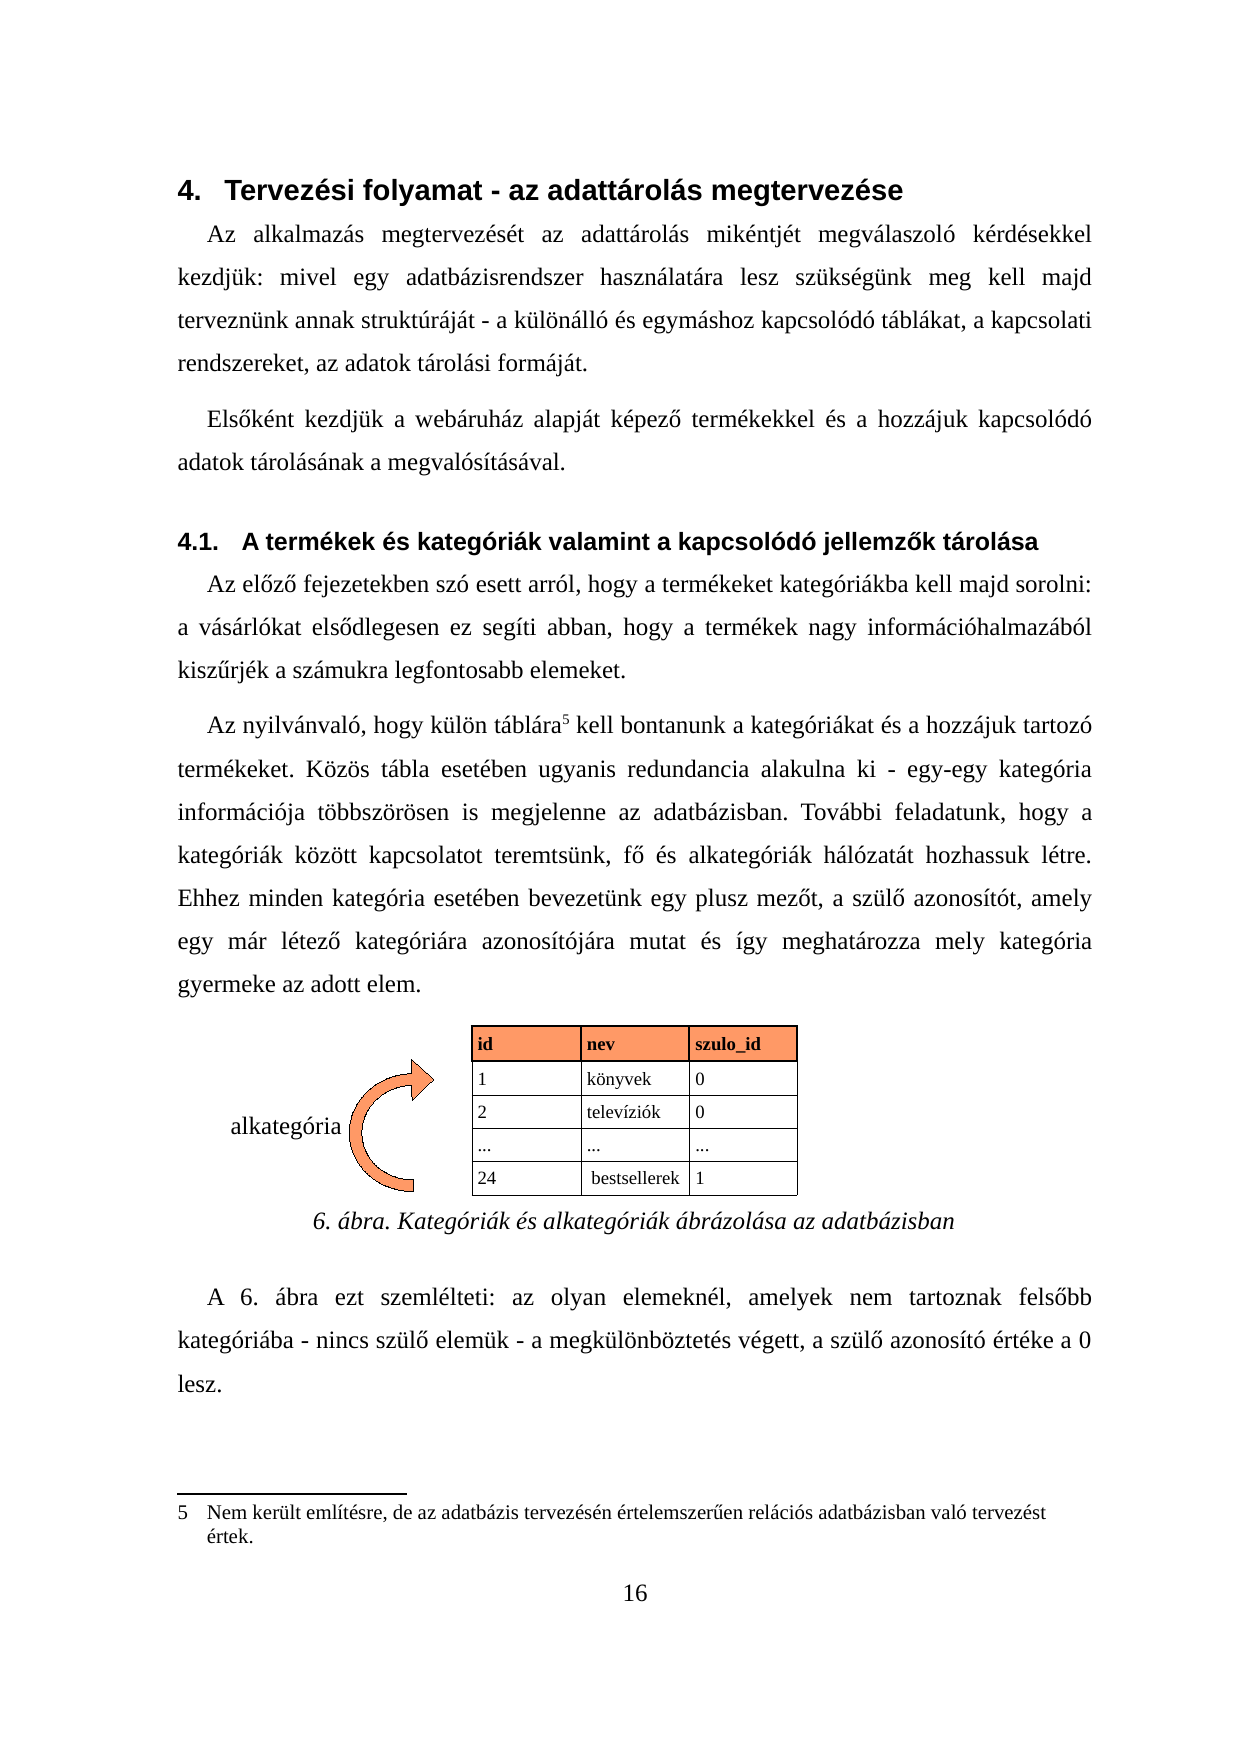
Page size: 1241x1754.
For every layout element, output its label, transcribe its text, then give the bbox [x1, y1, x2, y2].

text A 6. ábra ezt szemlélteti: az olyan elemeknél, amelyek nem tartoznak felsőbb kategóriába - nincs szülő elemük - a megkülönböztetés végett, a szülő azonosító értéke a 0 lesz. [177, 1282, 1093, 1397]
table_cell 0 [690, 1062, 797, 1095]
table_cell 2 [473, 1096, 581, 1128]
table_header szulo_id [690, 1027, 796, 1060]
text Az nyilvánvaló, hogy külön táblára kell bontanunk a kategóriákat és a hozzájuk tartozó termékeket. Közös tábla esetében ugyanis redundancia alakulna ki - egy-egy kategória információja többszörösen is megjelenne az adatbázisban. További feladatunk, hogy a kategóriák között kapcsolatot teremtsünk, fő és alkategóriák hálózatát hozhassuk létre. Ehhez minden kategória esetében bevezetünk egy plusz mezőt, a szülő azonosítót, amely egy már létező kategóriára azonosítójára mutat és így meghatározza mely kategória gyermeke az adott elem. [177, 711, 1093, 998]
table_cell könyvek [582, 1062, 689, 1095]
subtitle Tervezési folyamat - az adattárolás megtervezése [177, 173, 1093, 206]
text Az alkalmazás megtervezését az adattárolás mikéntjét megválaszoló kérdésekkel kezdjük: mivel egy adatbázisrendszer használatára lesz szükségünk meg kell majd terveznünk annak struktúráját - a különálló és egymáshoz kapcsolódó táblákat, a kapcsolati rendszereket, az adatok tárolási formáját. [177, 219, 1093, 377]
table_cell ... [582, 1129, 689, 1161]
text 6. ábra. Kategóriák és alkategóriák ábrázolása az adatbázisban [177, 1206, 1093, 1235]
table_cell ... [473, 1129, 581, 1161]
text Az előző fejezetekben szó esett arról, hogy a termékeket kategóriákba kell majd sorolni: a vásárlókat elsődlegesen ez segíti abban, hogy a termékek nagy információhalmazából kiszűrjék a számukra legfontosabb elemeket. [177, 569, 1093, 684]
table_cell 0 [690, 1096, 797, 1128]
subtitle A termékek és kategóriák valamint a kapcsolódó jellemzők tárolása [177, 527, 1093, 556]
text Nem került említésre, de az adatbázis tervezésén értelemszerűen relációs adatbázisban való tervezést értek. [177, 1500, 1093, 1548]
table_cell televíziók [582, 1096, 689, 1128]
table_cell 1 [690, 1162, 797, 1194]
table_cell bestsellerek [582, 1162, 689, 1194]
table_header nev [582, 1027, 688, 1060]
table_cell ... [690, 1129, 797, 1161]
table_header id [473, 1027, 580, 1060]
table_cell 1 [473, 1062, 581, 1095]
table_cell 24 [473, 1162, 581, 1194]
text Elsőként kezdjük a webáruház alapját képező termékekkel és a hozzájuk kapcsolódó adatok tárolásának a megvalósításával. [177, 404, 1093, 476]
